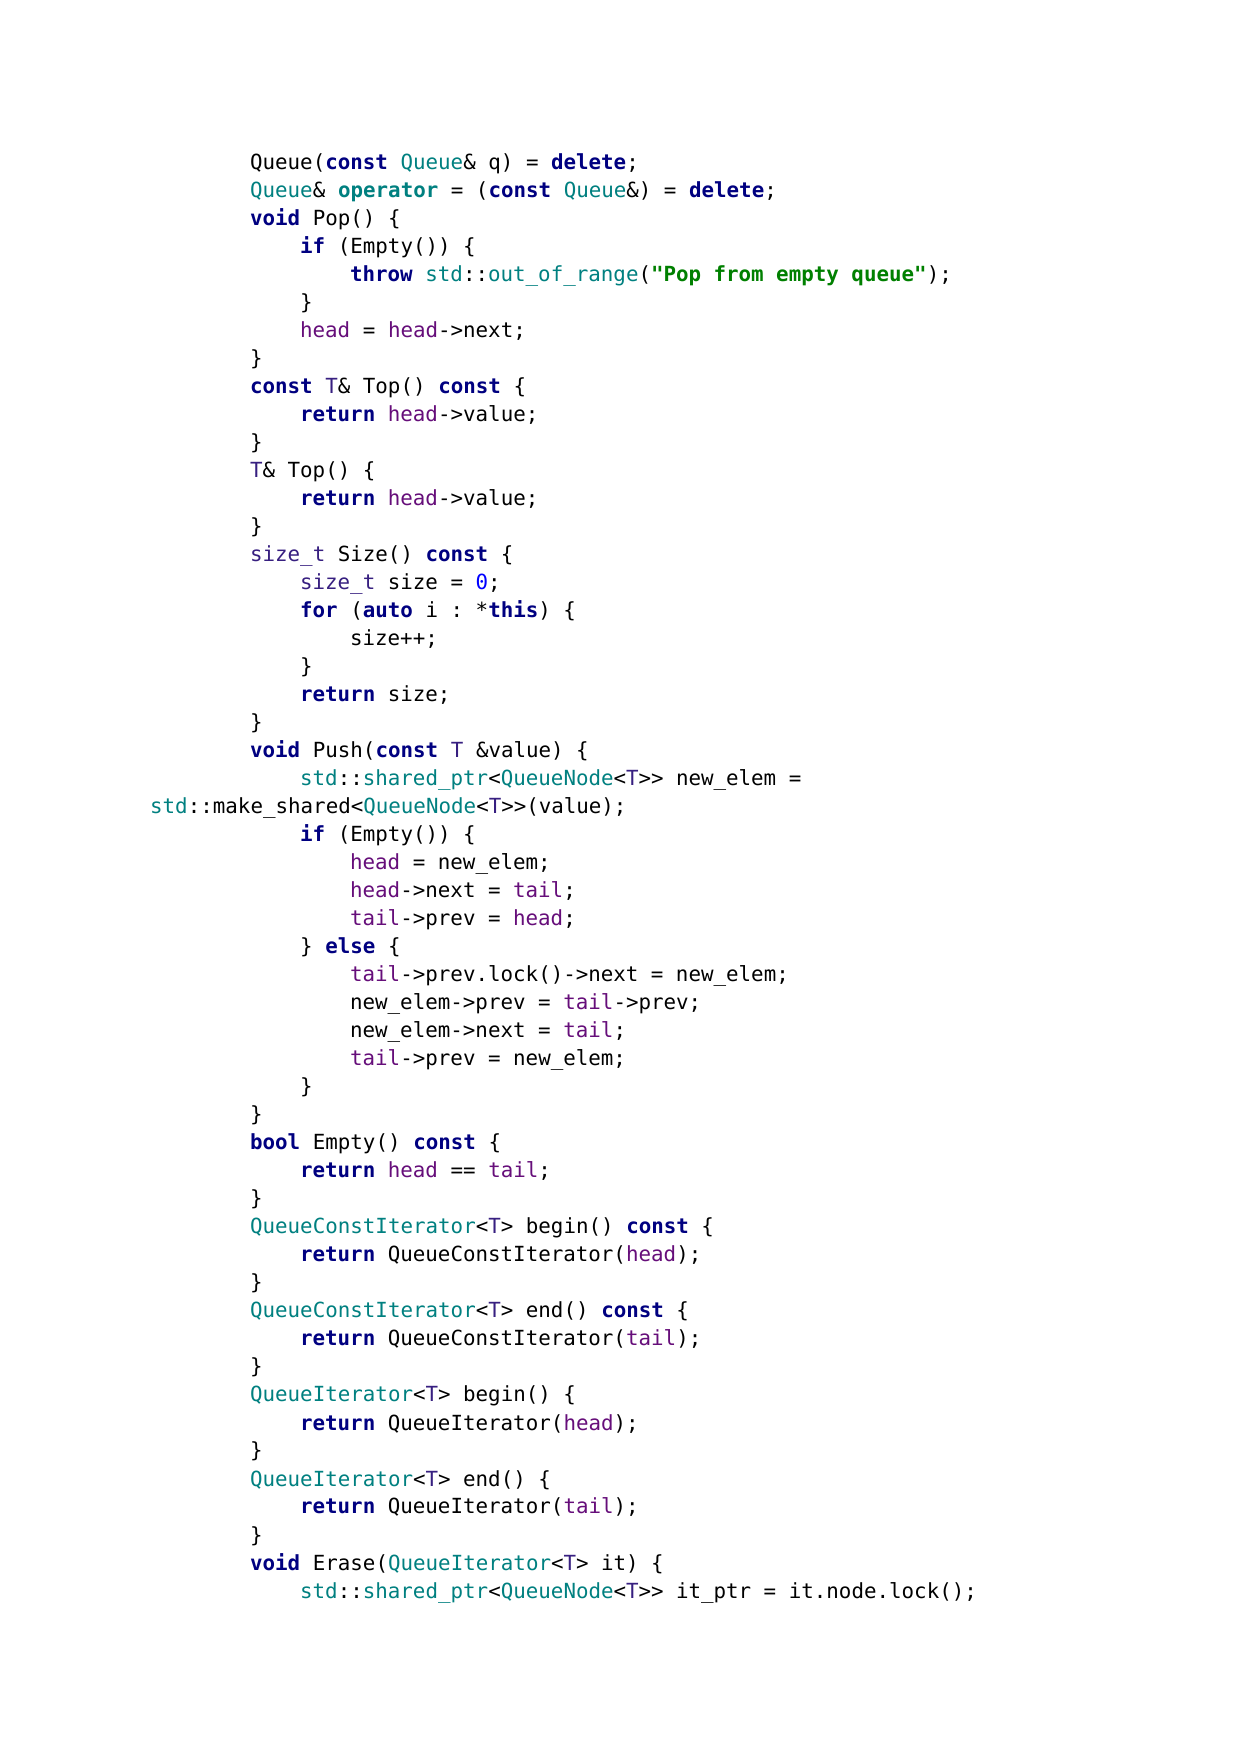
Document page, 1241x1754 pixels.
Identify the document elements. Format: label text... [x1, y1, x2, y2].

text head->next = tail; [150, 878, 1090, 902]
text } [150, 1438, 1090, 1463]
text tail->prev = head; [150, 906, 1090, 930]
text Queue& operator = (const Queue&) = delete; [150, 178, 1090, 202]
text void Push(const T &value) { [150, 738, 1090, 763]
text QueueConstIterator<T> end() const { [150, 1298, 1090, 1323]
text void Pop() { [150, 206, 1090, 230]
text T& Top() { [150, 458, 1090, 482]
text new_elem->next = tail; [150, 1018, 1090, 1042]
text head = head->next; [150, 318, 1090, 342]
text void Erase(QueueIterator<T> it) { [150, 1551, 1090, 1575]
text return QueueIterator(head); [150, 1411, 1090, 1435]
text } [150, 346, 1090, 370]
text return QueueConstIterator(tail); [150, 1326, 1090, 1351]
text } [150, 1074, 1090, 1098]
text } [150, 430, 1090, 454]
text return head->value; [150, 486, 1090, 511]
text std::shared_ptr<QueueNode<T>> it_ptr = it.node.lock(); [150, 1579, 1090, 1603]
text } [150, 1102, 1090, 1127]
text } [150, 290, 1090, 314]
text if (Empty()) { [150, 234, 1090, 258]
text return size; [150, 682, 1090, 707]
text size++; [150, 626, 1090, 651]
text } [150, 654, 1090, 679]
text return head == tail; [150, 1158, 1090, 1183]
text throw std::out_of_range("Pop from empty queue"); [150, 262, 1090, 286]
text Queue(const Queue& q) = delete; [150, 150, 1090, 174]
text head = new_elem; [150, 850, 1090, 874]
text } [150, 1186, 1090, 1211]
text return QueueConstIterator(head); [150, 1242, 1090, 1267]
text } [150, 1270, 1090, 1295]
text } [150, 1523, 1090, 1547]
text tail->prev = new_elem; [150, 1046, 1090, 1071]
text QueueIterator<T> begin() { [150, 1382, 1090, 1407]
text return head->value; [150, 402, 1090, 426]
text } [150, 710, 1090, 735]
text for (auto i : *this) { [150, 598, 1090, 623]
text QueueIterator<T> end() { [150, 1467, 1090, 1491]
text size_t size = 0; [150, 570, 1090, 594]
text } [150, 1354, 1090, 1379]
text } else { [150, 934, 1090, 958]
text const T& Top() const { [150, 374, 1090, 398]
text new_elem->prev = tail->prev; [150, 990, 1090, 1014]
text std::shared_ptr<QueueNode<T>> new_elem = std::make_shared<QueueNode<T>>(value); [150, 766, 1090, 818]
text QueueConstIterator<T> begin() const { [150, 1214, 1090, 1239]
text bool Empty() const { [150, 1130, 1090, 1154]
text size_t Size() const { [150, 542, 1090, 567]
text tail->prev.lock()->next = new_elem; [150, 962, 1090, 986]
text } [150, 514, 1090, 538]
text return QueueIterator(tail); [150, 1494, 1090, 1519]
text if (Empty()) { [150, 822, 1090, 846]
